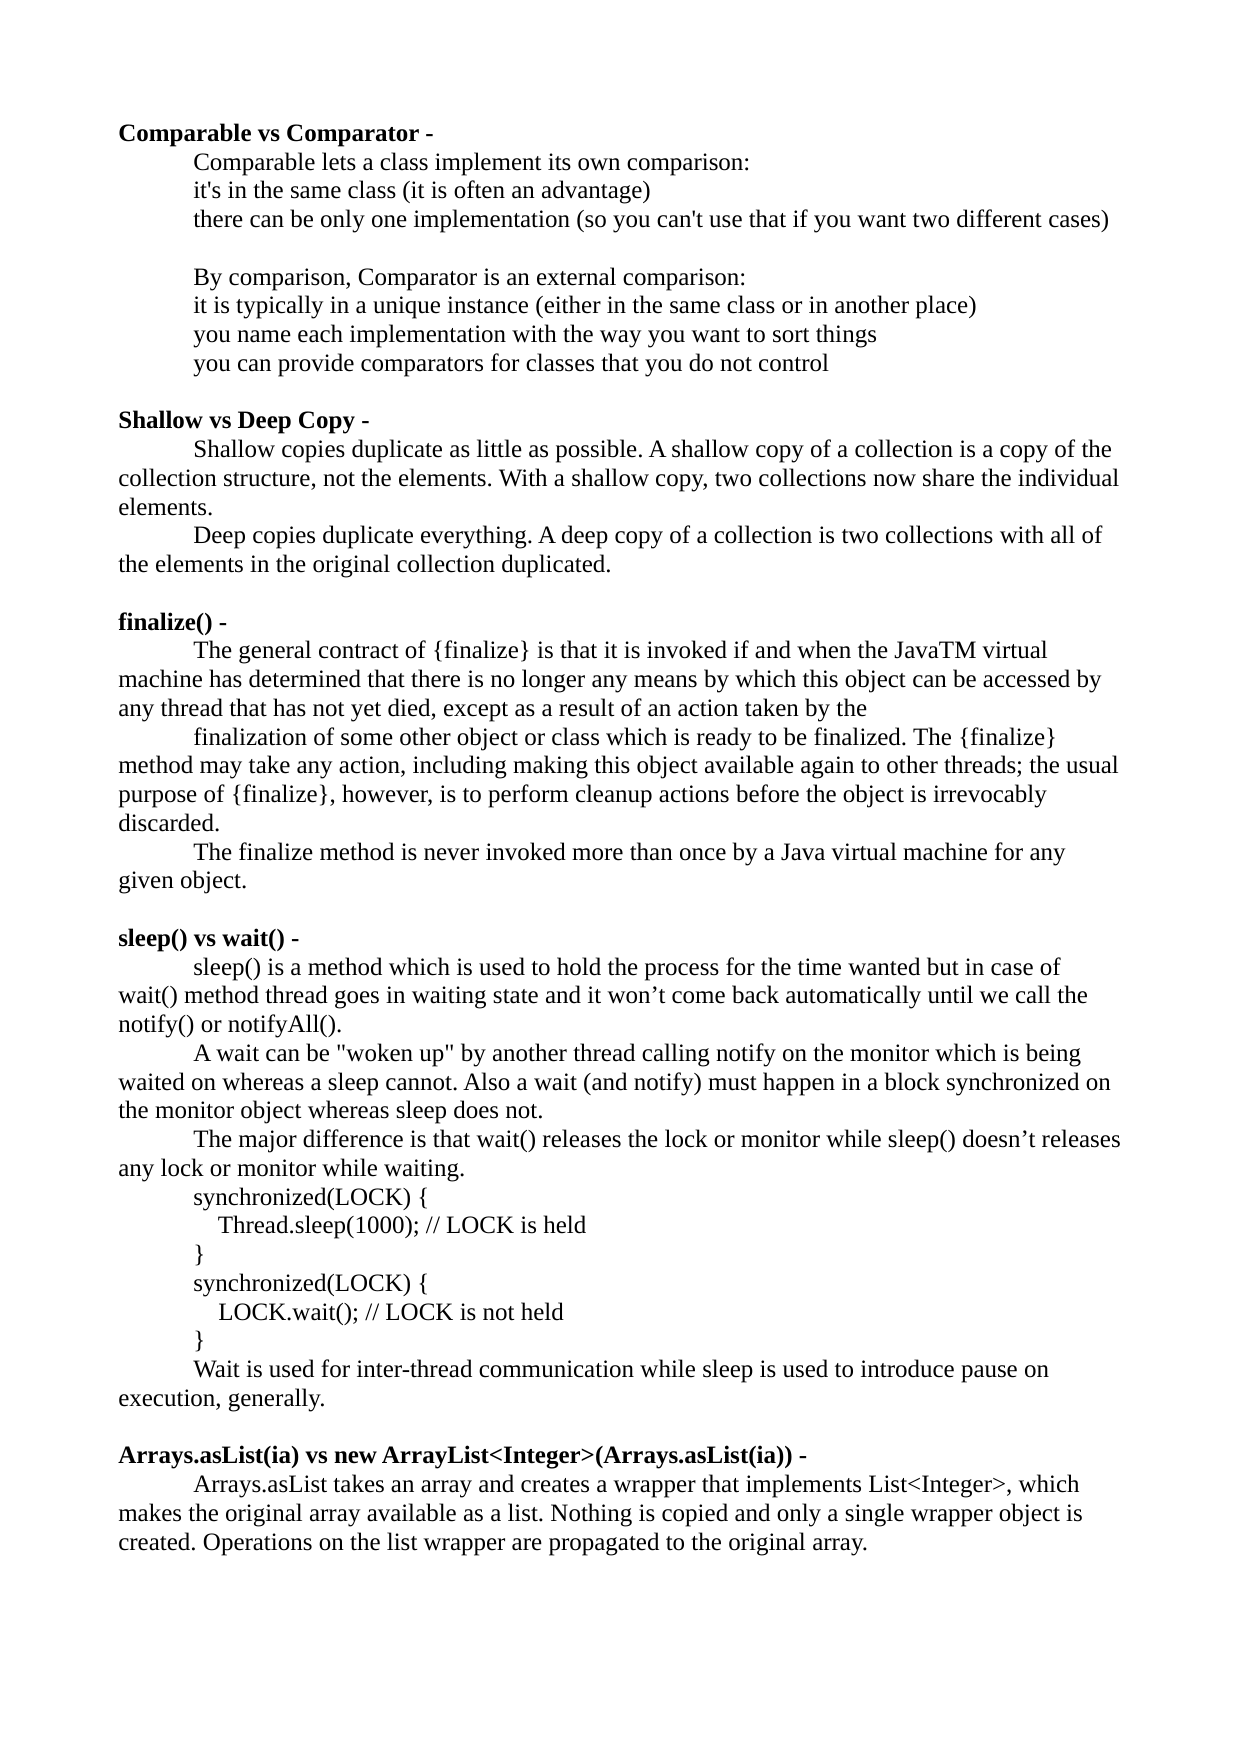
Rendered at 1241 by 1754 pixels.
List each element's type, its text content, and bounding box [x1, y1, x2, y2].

text sleep() vs wait() - [118, 923, 1122, 952]
text there can be only one implementation (so you can't use that if you want two different cases) [118, 204, 1122, 233]
text Shallow copies duplicate as little as possible. A shallow copy of a collection is a copy of the collection structure, not the elements. With a shallow copy, two collections now share the individual elements. [118, 434, 1122, 521]
text synchronized(LOCK) { [118, 1268, 1122, 1297]
text finalize() - [118, 607, 1122, 636]
text Shallow vs Deep Copy - [118, 406, 1122, 434]
text The general contract of {finalize} is that it is invoked if and when the JavaTM virtual machine has determined that there is no longer any means by which this object can be accessed by any thread that has not yet died, except as a result of an action taken by the [118, 636, 1122, 722]
text The finalize method is never invoked more than once by a Java virtual machine for any given object. [118, 837, 1122, 894]
text synchronized(LOCK) { [118, 1182, 1122, 1211]
text it's in the same class (it is often an advantage) [118, 176, 1122, 204]
text Arrays.asList takes an array and creates a wrapper that implements List<Integer>, which makes the original array available as a list. Nothing is copied and only a single wrapper object is created. Operations on the list wrapper are propagated to the original array. [118, 1469, 1122, 1556]
text } [118, 1326, 1122, 1354]
text you can provide comparators for classes that you do not control [118, 348, 1122, 377]
text Deep copies duplicate everything. A deep copy of a collection is two collections with all of the elements in the original collection duplicated. [118, 521, 1122, 578]
text Arrays.asList(ia) vs new ArrayList<Integer>(Arrays.asList(ia)) - [118, 1441, 1122, 1469]
text } [118, 1239, 1122, 1268]
text A wait can be "woken up" by another thread calling notify on the monitor which is being waited on whereas a sleep cannot. Also a wait (and notify) must happen in a block synchronized on the monitor object whereas sleep does not. [118, 1038, 1122, 1124]
text LOCK.wait(); // LOCK is not held [118, 1297, 1122, 1326]
text finalization of some other object or class which is ready to be finalized. The {finalize} method may take any action, including making this object available again to other threads; the usual purpose of {finalize}, however, is to perform cleanup actions before the object is irrevocably discarded. [118, 722, 1122, 837]
text it is typically in a unique instance (either in the same class or in another place) [118, 291, 1122, 319]
text Comparable lets a class implement its own comparison: [118, 147, 1122, 176]
text Comparable vs Comparator - [118, 118, 1122, 147]
text sleep() is a method which is used to hold the process for the time wanted but in case of wait() method thread goes in waiting state and it won’t come back automatically until we call the notify() or notifyAll(). [118, 952, 1122, 1038]
text Thread.sleep(1000); // LOCK is held [118, 1211, 1122, 1239]
text The major difference is that wait() releases the lock or monitor while sleep() doesn’t releases any lock or monitor while waiting. [118, 1124, 1122, 1182]
text Wait is used for inter-thread communication while sleep is used to introduce pause on execution, generally. [118, 1354, 1122, 1412]
text you name each implementation with the way you want to sort things [118, 319, 1122, 348]
text By comparison, Comparator is an external comparison: [118, 262, 1122, 291]
